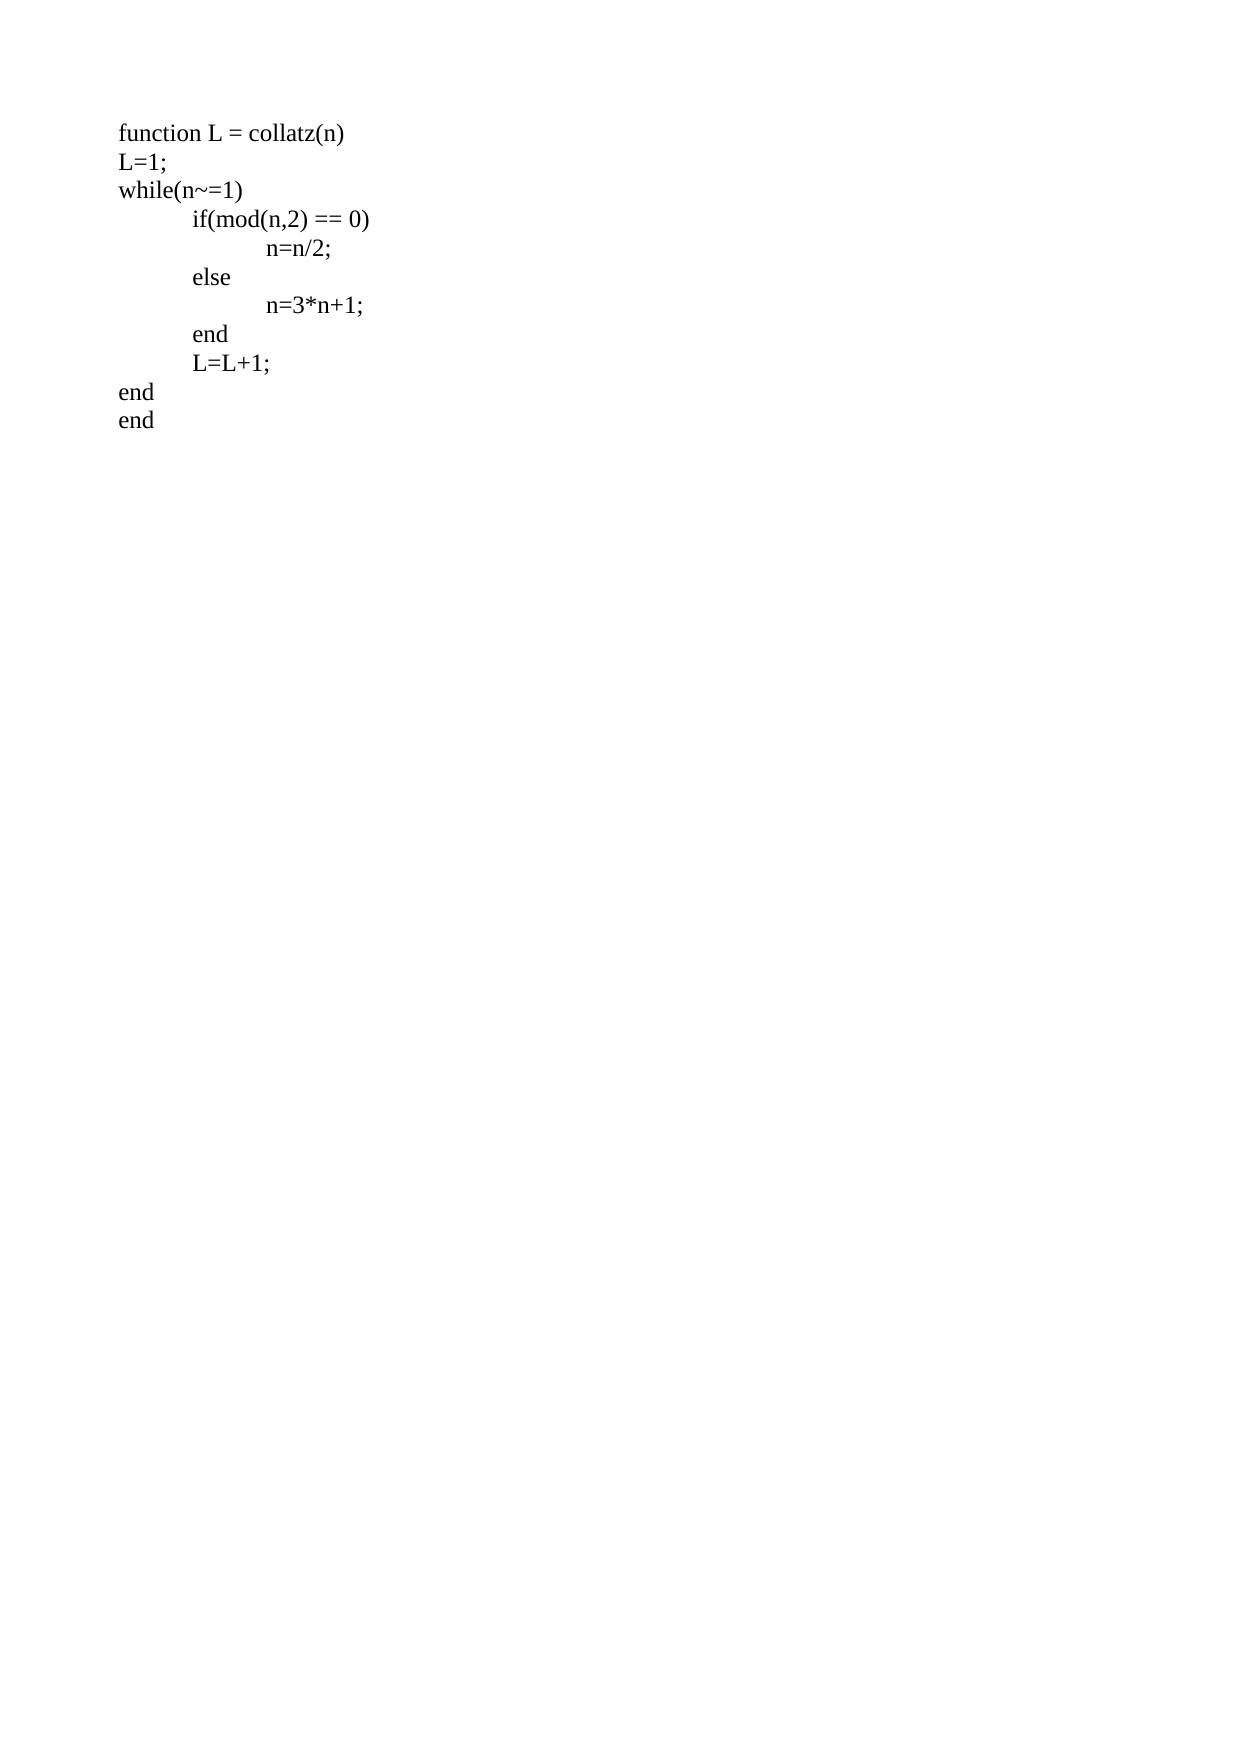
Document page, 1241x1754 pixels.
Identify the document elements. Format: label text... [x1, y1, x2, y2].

text L=1; [118, 147, 1122, 176]
text L=L+1; [118, 348, 1122, 377]
text n=n/2; [118, 233, 1122, 262]
text else [118, 262, 1122, 291]
text n=3*n+1; [118, 291, 1122, 319]
text end [118, 319, 1122, 348]
text function L = collatz(n) [118, 118, 1122, 147]
text if(mod(n,2) == 0) [118, 204, 1122, 233]
text while(n~=1) [118, 176, 1122, 204]
text end [118, 406, 1122, 434]
text end [118, 377, 1122, 406]
